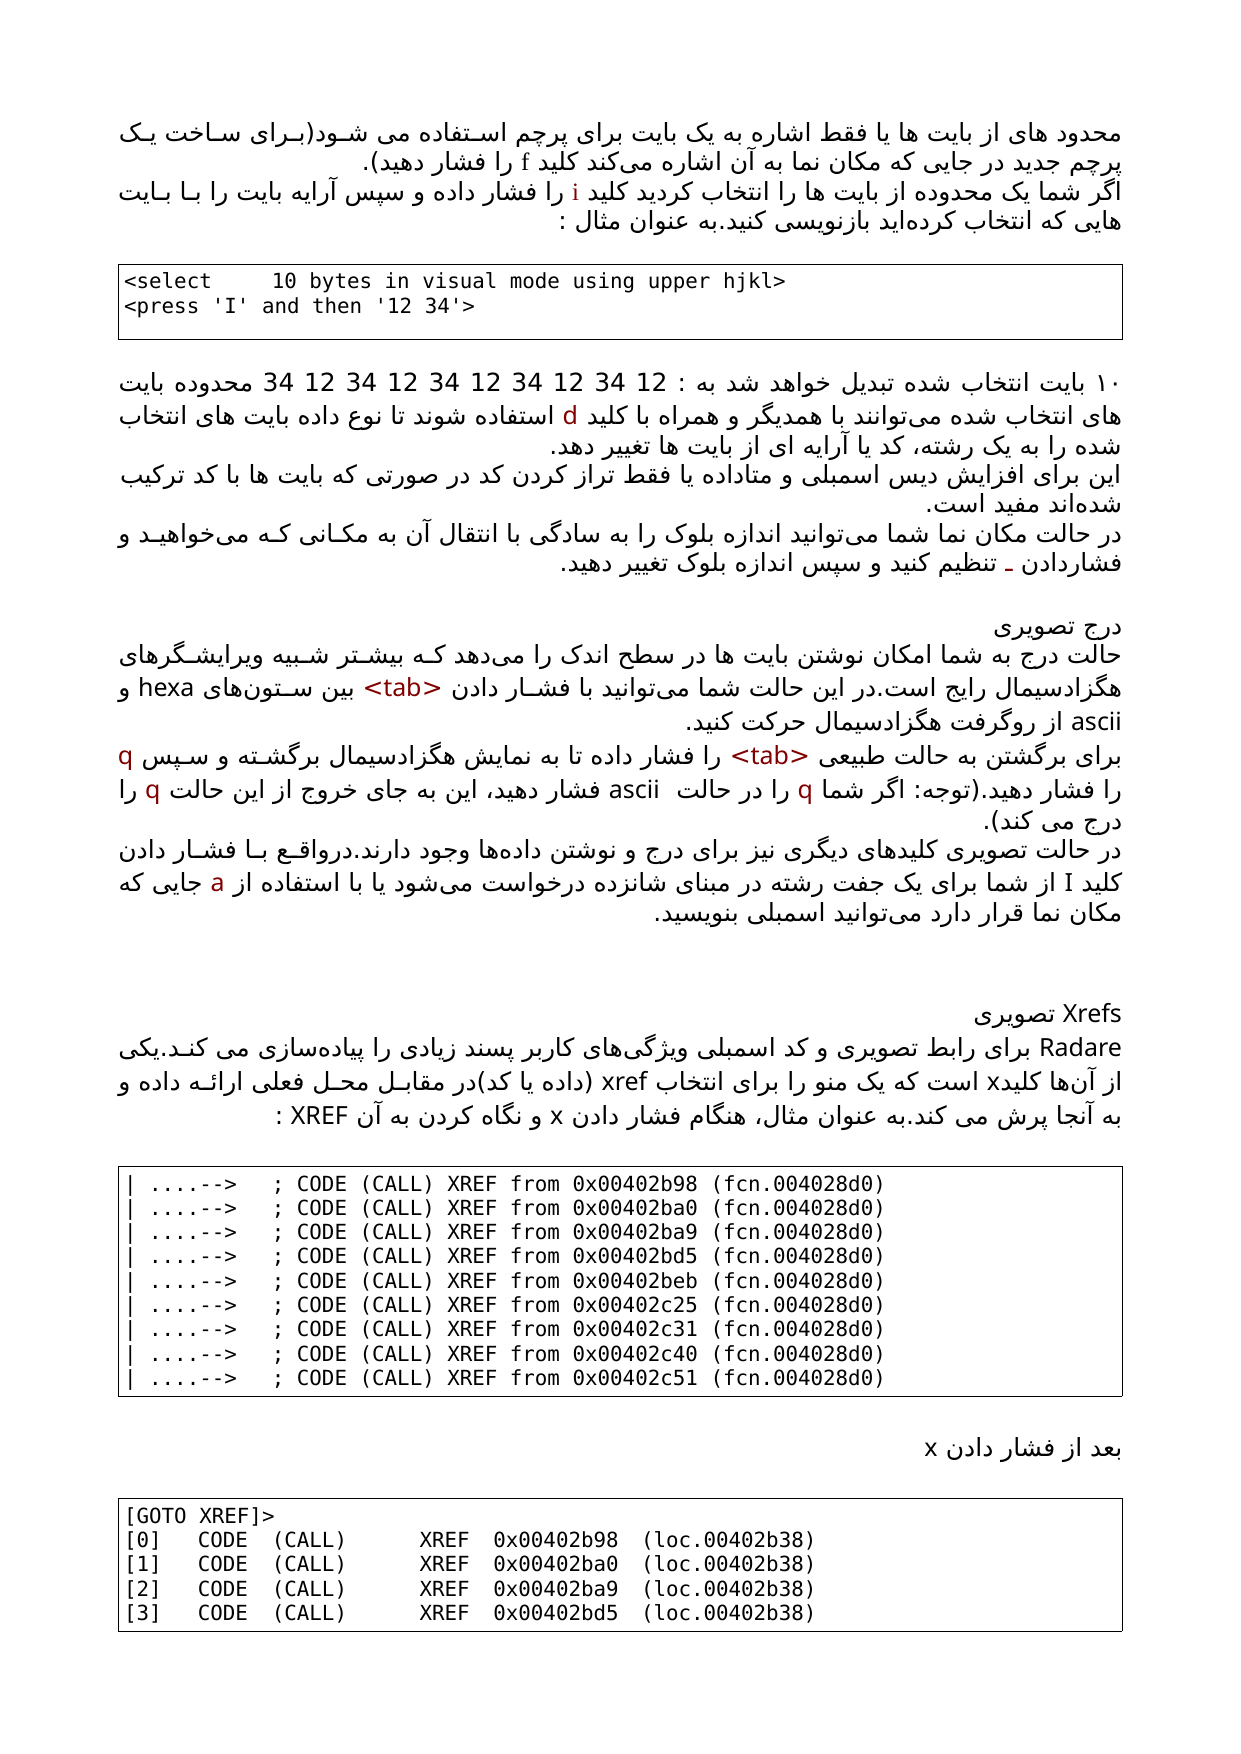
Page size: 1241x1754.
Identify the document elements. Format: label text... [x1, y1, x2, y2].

text در حالت تصویری کلیدهای دیگری نیز برای درج و نوشتن داده‌ها وجود دارند.درواقع با فشار دادن کلید I از شما برای یک جفت رشته در مبنای شانزده درخواست می‌شود یا با استفاده از a جایی که مکان نما قرار دارد می‌توانید اسمبلی بنویسید. [118, 835, 1122, 927]
text این برای افزایش دیس اسمبلی و متاداده یا فقط تراز کردن کد در صورتی که بایت ها با کد ترکیب شده‌اند مفید است. [118, 461, 1122, 519]
table_header [GOTO XREF]> [0] CODE (CALL) XREF 0x00402b98 (loc.00402b38) [1] CODE (CALL) XREF 0x00402ba0 (loc.00402b38) [2] CODE (CALL) XREF 0x00402ba9 (loc.00402b38) [3] CODE (CALL) XREF 0x00402bd5 (loc.00402b38) [119, 1499, 1122, 1631]
text درج تصویری [118, 611, 1122, 640]
text حالت درج به شما امکان نوشتن بایت ها در سطح اندک را می‌دهد که بیشتر شبیه ویرایشگرهای هگزادسیمال رایج است.در این حالت شما می‌توانید با فشار دادن <tab> بین ستون‌های hexa و ascii از روگرفت هگزادسیمال حرکت کنید. [118, 640, 1122, 738]
table_header | ....--> ; CODE (CALL) XREF from 0x00402b98 (fcn.004028d0) | ....--> ; CODE (CALL) XREF from 0x00402ba0 (fcn.004028d0) | ....--> ; CODE (CALL) XREF from 0x00402ba9 (fcn.004028d0) | ....--> ; CODE (CALL) XREF from 0x00402bd5 (fcn.004028d0) | ....--> ; CODE (CALL) XREF from 0x00402beb (fcn.004028d0) | ....--> ; CODE (CALL) XREF from 0x00402c25 (fcn.004028d0) | ....--> ; CODE (CALL) XREF from 0x00402c31 (fcn.004028d0) | ....--> ; CODE (CALL) XREF from 0x00402c40 (fcn.004028d0) | ....--> ; CODE (CALL) XREF from 0x00402c51 (fcn.004028d0) [119, 1167, 1122, 1396]
text بعد از فشار دادن x [118, 1430, 1122, 1464]
text در حالت مکان نما شما می‌توانید اندازه بلوک را به سادگی با انتقال آن به مکانی که می‌خواهید و فشاردادن ـ تنظیم کنید و سپس اندازه بلوک تغییر دهید. [118, 519, 1122, 577]
text ۱۰ بایت انتخاب شده تبدیل خواهد شد به : 12 34 12 34 12 34 12 34 12 34 محدوده بایت های انتخاب شده می‌توانند با همدیگر و همراه با کلید d استفاده شوند تا نوع داده بایت های انتخاب شده را به یک رشته، کد یا آرایه ای از بایت ها تغییر دهد. [118, 368, 1122, 461]
table_header <select 10 bytes in visual mode using upper hjkl> <press 'I' and then '12 34'> [119, 265, 1122, 339]
text محدود های از بایت ها یا فقط اشاره به یک بایت برای پرچم استفاده می شود(برای ساخت یک پرچم جدید در جایی که مکان نما به آن اشاره می‌کند کلید f را فشار دهید). [118, 118, 1122, 177]
text Xrefs تصویری [118, 996, 1122, 1029]
text برای برگشتن به حالت طبیعی <tab> را فشار داده تا به نمایش هگزادسیمال برگشته و سپس q را فشار دهید.(توجه: اگر شما q را در حالت ascii فشار دهید، این به جای خروج از این حالت q را درج می کند). [118, 738, 1122, 835]
text اگر شما یک محدوده از بایت ها را انتخاب کردید کلید i را فشار داده و سپس آرایه بایت را با بایت هایی که انتخاب کرده‌اید بازنویسی کنید.به عنوان مثال : [118, 177, 1122, 235]
text Radare برای رابط تصویری و کد اسمبلی ویژگی‌های کاربر پسند زیادی را پیاده‌سازی می کند.یکی از آن‌ها کلیدx است که یک منو را برای انتخاب xref (داده یا کد)در مقابل محل فعلی ارائه داده و به آنجا پرش می کند.به عنوان مثال، هنگام فشار دادن x و نگاه کردن به آن XREF : [118, 1029, 1122, 1132]
